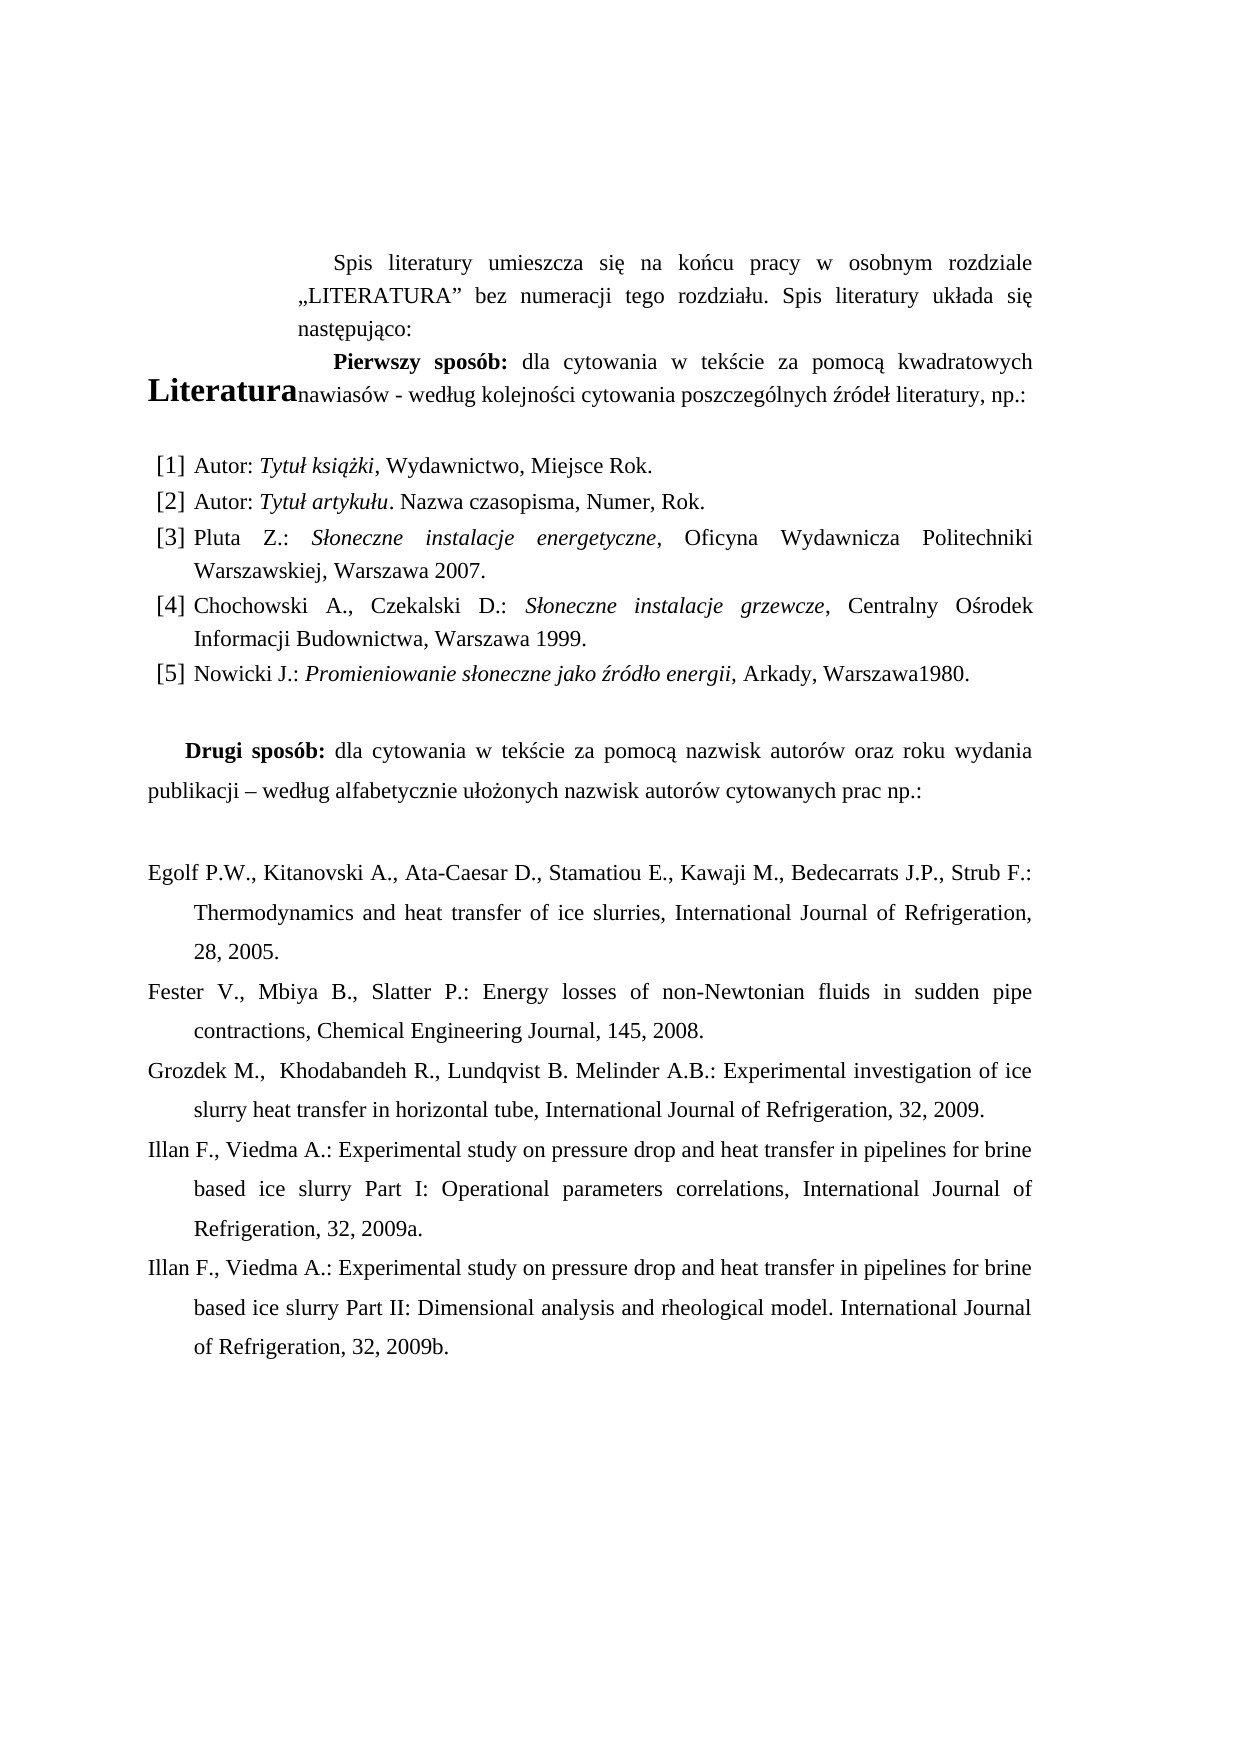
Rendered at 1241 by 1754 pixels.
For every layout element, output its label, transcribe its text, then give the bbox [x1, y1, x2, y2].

text Fester V., Mbiya B., Slatter P.: Energy losses of non-Newtonian fluids in sudden pipe contractions, Chemical Engineering Journal, 145, 2008. [148, 978, 1033, 1044]
list Chochowski A., Czekalski D.: Słoneczne instalacje grzewcze, Centralny Ośrodek Informacji Budownictwa, Warszawa 1999. [156, 590, 1033, 652]
list Pluta Z.: Słoneczne instalacje energetyczne, Oficyna Wydawnicza Politechniki Warszawskiej, Warszawa 2007. [156, 522, 1033, 583]
text Egolf P.W., Kitanovski A., Ata-Caesar D., Stamatiou E., Kawaji M., Bedecarrats J.P., Strub F.: Thermodynamics and heat transfer of ice slurries, International Journal of Refrigeration, 28, 2005. [148, 859, 1033, 965]
text Illan F., Viedma A.: Experimental study on pressure drop and heat transfer in pipelines for brine based ice slurry Part II: Dimensional analysis and rheological model. International Journal of Refrigeration, 32, 2009b. [148, 1254, 1033, 1359]
list Autor: Tytuł książki, Wydawnictwo, Miejsce Rok. [156, 450, 1033, 479]
subtitle Literatura [148, 370, 298, 408]
text Illan F., Viedma A.: Experimental study on pressure drop and heat transfer in pipelines for brine based ice slurry Part I: Operational parameters correlations, International Journal of Refrigeration, 32, 2009a. [148, 1136, 1033, 1241]
text Spis literatury umieszcza się na końcu pracy w osobnym rozdziale „LITERATURA” bez numeracji tego rozdziału. Spis literatury układa się następująco: [148, 249, 1033, 342]
text Drugi sposób: dla cytowania w tekście za pomocą nazwisk autorów oraz roku wydania publikacji – według alfabetycznie ułożonych nazwisk autorów cytowanych prac np.: [148, 737, 1033, 803]
text Pierwszy sposób: dla cytowania w tekście za pomocą kwadratowych nawiasów - według kolejności cytowania poszczególnych źródeł literatury, np.: [148, 348, 1033, 407]
text Grozdek M., Khodabandeh R., Lundqvist B. Melinder A.B.: Experimental investigation of ice slurry heat transfer in horizontal tube, International Journal of Refrigeration, 32, 2009. [148, 1057, 1033, 1123]
list Nowicki J.: Promieniowanie słoneczne jako źródło energii, Arkady, Warszawa1980. [156, 658, 1033, 687]
list Autor: Tytuł artykułu. Nazwa czasopisma, Numer, Rok. [156, 486, 1033, 514]
